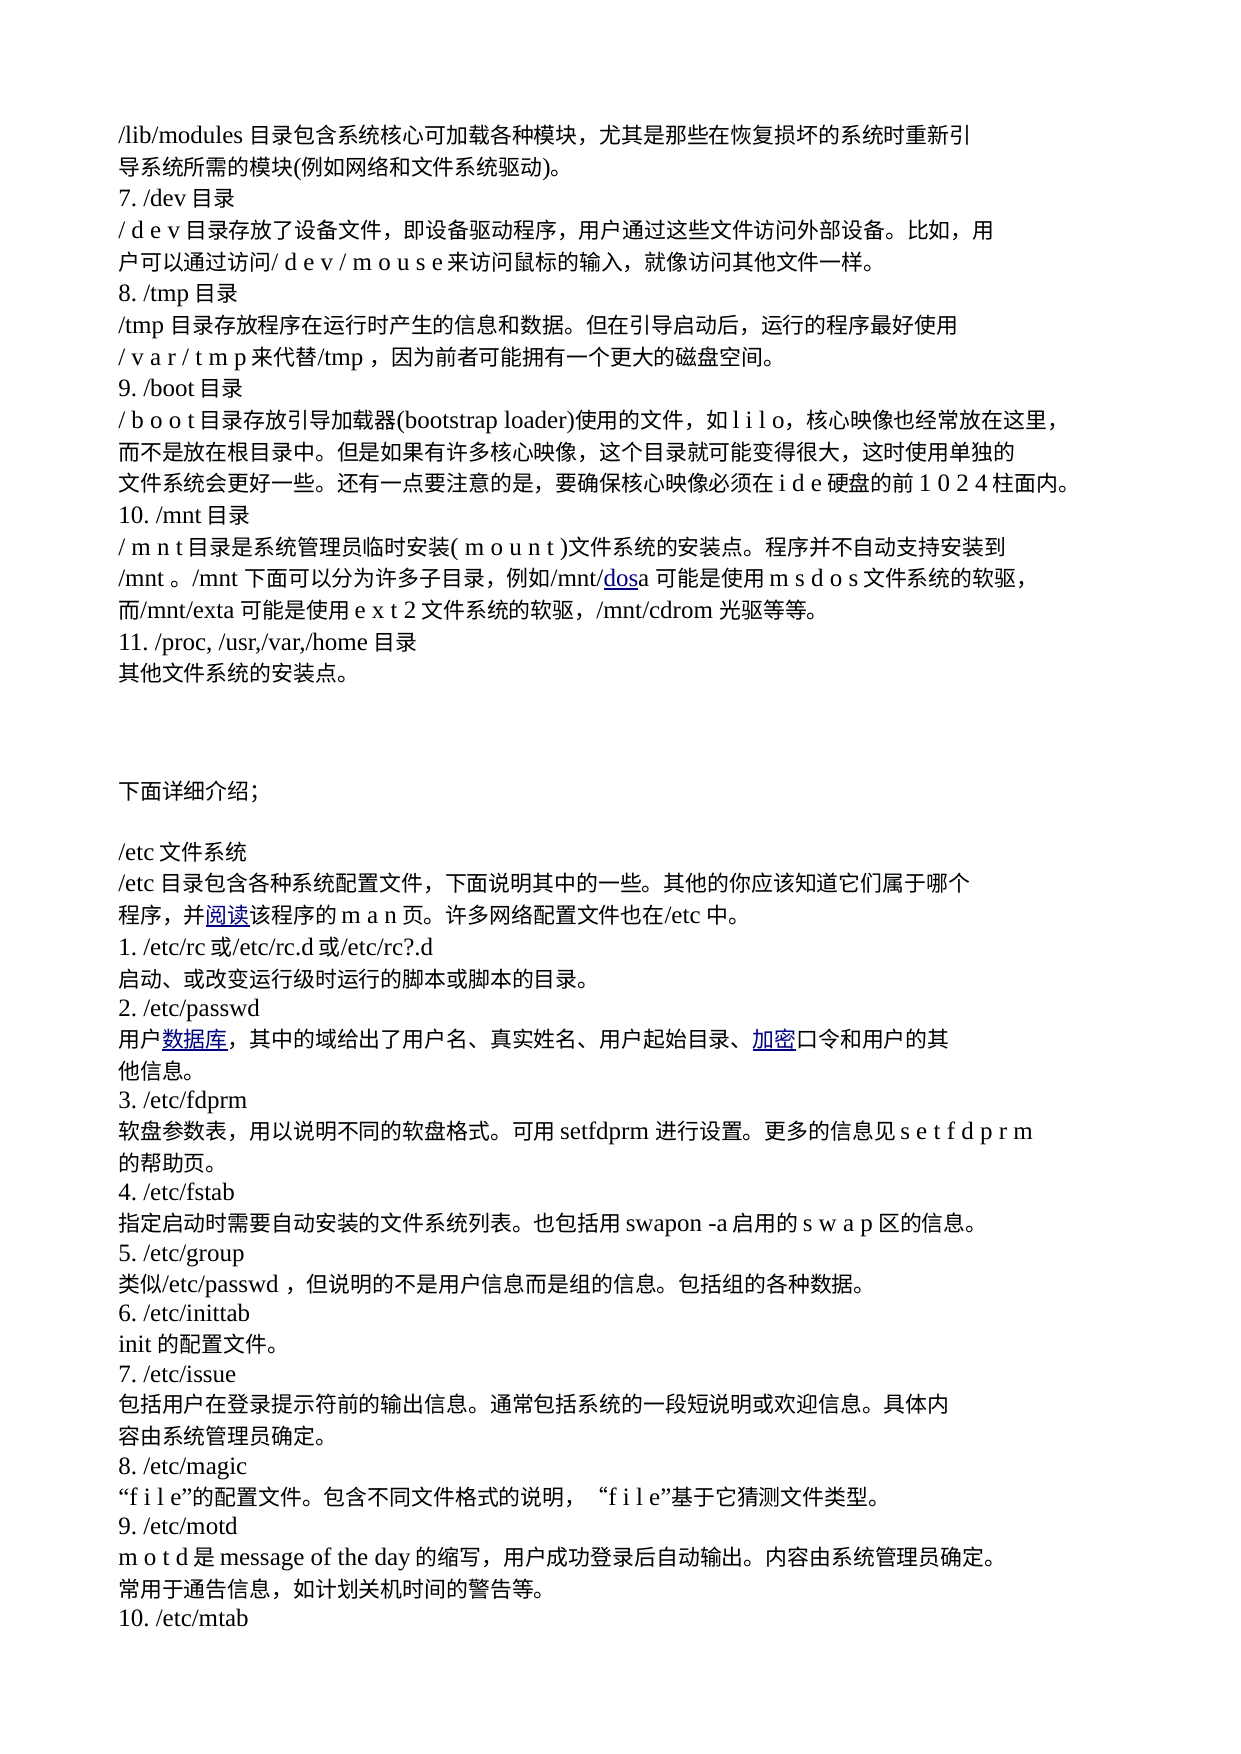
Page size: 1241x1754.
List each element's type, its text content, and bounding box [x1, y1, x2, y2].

text /tmp 目录存放程序在运行时产生的信息和数据。但在引导启动后，运行的程序最好使用 [118, 308, 1122, 340]
text 8. /etc/magic [118, 1451, 1122, 1479]
text /lib/modules 目录包含系统核心可加载各种模块，尤其是那些在恢复损坏的系统时重新引 [118, 118, 1122, 150]
text 指定启动时需要自动安装的文件系统列表。也包括用swapon -a启用的s w a p区的信息。 [118, 1206, 1122, 1238]
text 3. /etc/fdprm [118, 1085, 1122, 1114]
text 7. /dev目录 [118, 181, 1122, 213]
text m o t d是message of the day的缩写，用户成功登录后自动输出。内容由系统管理员确定。 [118, 1540, 1122, 1572]
text 9. /etc/motd [118, 1511, 1122, 1540]
text 10. /etc/mtab [118, 1603, 1122, 1632]
text 而不是放在根目录中。但是如果有许多核心映像，这个目录就可能变得很大，这时使用单独的 [118, 435, 1122, 466]
text / d e v目录存放了设备文件，即设备驱动程序，用户通过这些文件访问外部设备。比如，用 [118, 213, 1122, 245]
text 户可以通过访问/ d e v / m o u s e来访问鼠标的输入，就像访问其他文件一样。 [118, 245, 1122, 276]
text 而/mnt/exta 可能是使用e x t 2文件系统的软驱，/mnt/cdrom 光驱等等。 [118, 593, 1122, 625]
text 4. /etc/fstab [118, 1177, 1122, 1206]
text 他信息。 [118, 1054, 1122, 1085]
text 其他文件系统的安装点。 [118, 656, 1122, 688]
text /etc 目录包含各种系统配置文件，下面说明其中的一些。其他的你应该知道它们属于哪个 [118, 866, 1122, 898]
text “f i l e”的配置文件。包含不同文件格式的说明，“f i l e”基于它猜测文件类型。 [118, 1479, 1122, 1511]
text 下面详细介绍； [118, 774, 1122, 806]
text 启动、或改变运行级时运行的脚本或脚本的目录。 [118, 962, 1122, 993]
text 2. /etc/passwd [118, 993, 1122, 1022]
text 的帮助页。 [118, 1146, 1122, 1177]
text 文件系统会更好一些。还有一点要注意的是，要确保核心映像必须在i d e硬盘的前1 0 2 4柱面内。 [118, 466, 1122, 498]
text 程序，并阅读该程序的m a n页。许多网络配置文件也在/etc 中。 [118, 898, 1122, 930]
text 1. /etc/rc或/etc/rc.d或/etc/rc?.d [118, 930, 1122, 962]
text 包括用户在登录提示符前的输出信息。通常包括系统的一段短说明或欢迎信息。具体内 [118, 1387, 1122, 1419]
text /mnt 。/mnt 下面可以分为许多子目录，例如/mnt/dosa 可能是使用m s d o s文件系统的软驱， [118, 561, 1122, 593]
text 8. /tmp目录 [118, 276, 1122, 308]
text 常用于通告信息，如计划关机时间的警告等。 [118, 1572, 1122, 1603]
text / m n t目录是系统管理员临时安装( m o u n t )文件系统的安装点。程序并不自动支持安装到 [118, 530, 1122, 561]
text 类似/etc/passwd ，但说明的不是用户信息而是组的信息。包括组的各种数据。 [118, 1267, 1122, 1298]
text 9. /boot目录 [118, 371, 1122, 403]
text 导系统所需的模块(例如网络和文件系统驱动)。 [118, 150, 1122, 181]
text 软盘参数表，用以说明不同的软盘格式。可用setfdprm 进行设置。更多的信息见s e t f d p r m [118, 1114, 1122, 1146]
text 容由系统管理员确定。 [118, 1419, 1122, 1451]
text /etc文件系统 [118, 835, 1122, 866]
text 6. /etc/inittab [118, 1298, 1122, 1327]
text / v a r / t m p来代替/tmp ，因为前者可能拥有一个更大的磁盘空间。 [118, 340, 1122, 371]
text 7. /etc/issue [118, 1359, 1122, 1387]
text 5. /etc/group [118, 1238, 1122, 1267]
text 11. /proc, /usr,/var,/home目录 [118, 625, 1122, 656]
text 用户数据库，其中的域给出了用户名、真实姓名、用户起始目录、加密口令和用户的其 [118, 1022, 1122, 1054]
text init 的配置文件。 [118, 1327, 1122, 1359]
text 10. /mnt目录 [118, 498, 1122, 530]
text / b o o t目录存放引导加载器(bootstrap loader)使用的文件，如l i l o，核心映像也经常放在这里， [118, 403, 1122, 435]
